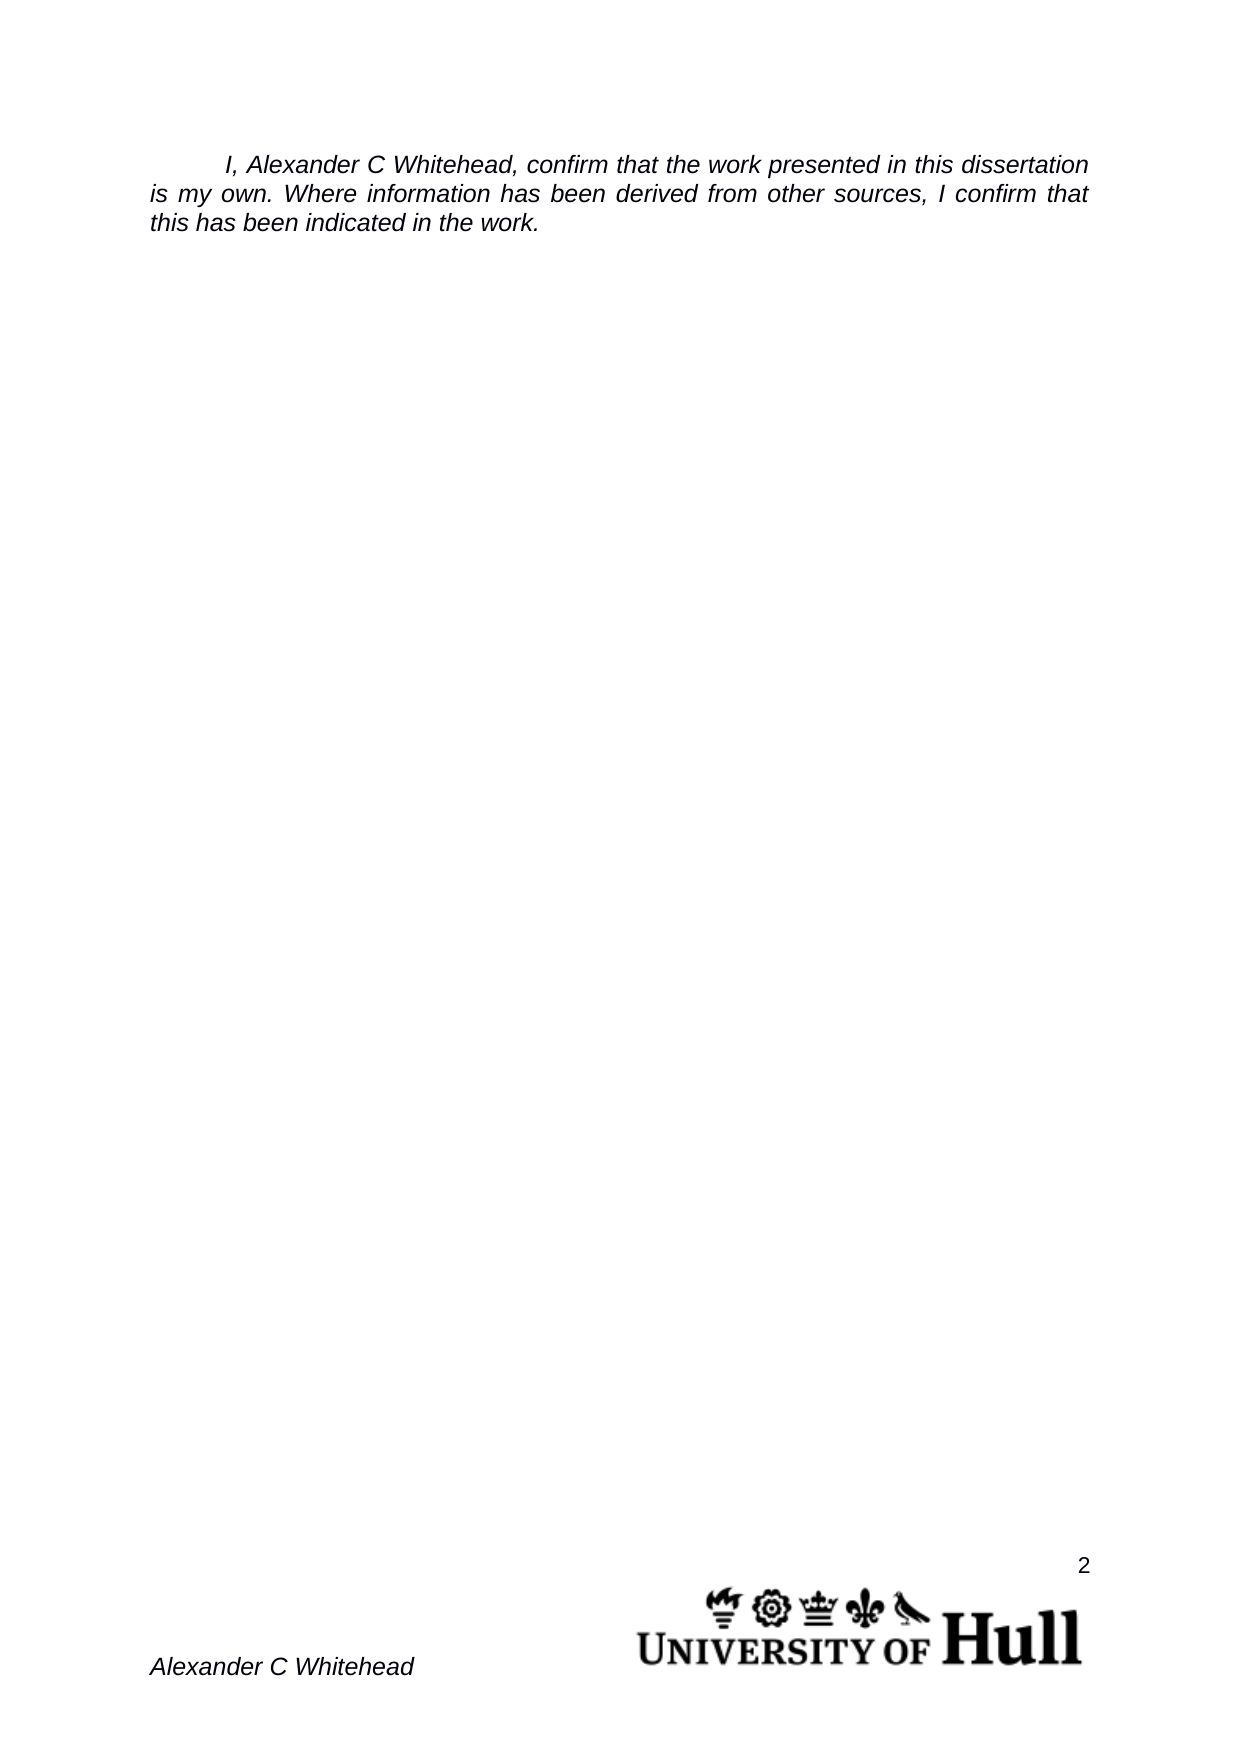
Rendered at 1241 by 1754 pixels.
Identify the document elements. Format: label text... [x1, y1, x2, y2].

picture [630, 1578, 1091, 1675]
text I, Alexander C Whitehead, confirm that the work presented in this dissertation is my own. Where information has been derived from other sources, I confirm that this has been indicated in the work. [150, 150, 1090, 236]
